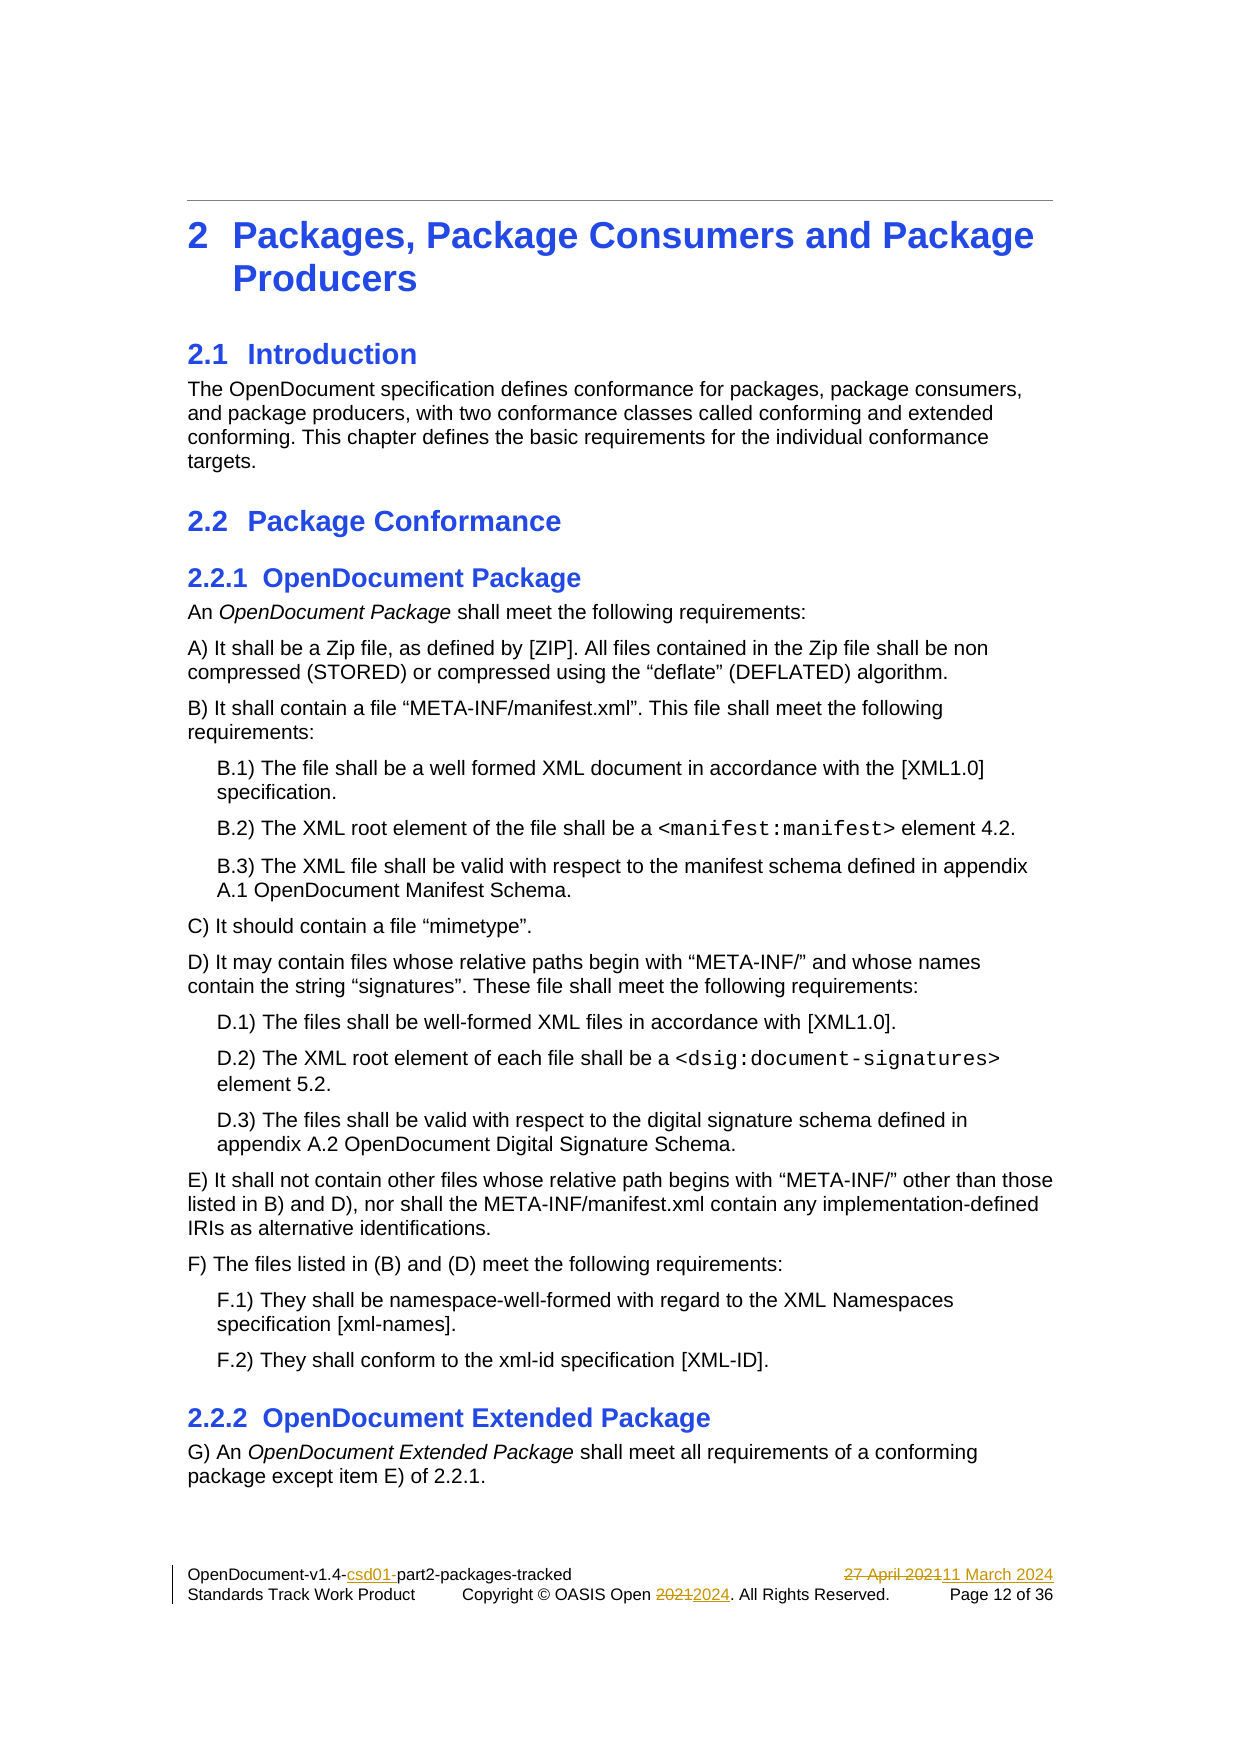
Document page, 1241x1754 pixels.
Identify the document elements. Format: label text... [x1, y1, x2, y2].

list The XML root element of the file shall be a <manifest:manifest> element 4.2. [187, 816, 1053, 841]
list It should contain a file “mimetype”. [187, 913, 1053, 937]
list The XML file shall be valid with respect to the manifest schema defined in appendix A.1 OpenDocument Manifest Schema. [187, 853, 1053, 901]
list They shall be namespace-well-formed with regard to the XML Namespaces specification [xml-names]. [187, 1287, 1053, 1335]
list It shall not contain other files whose relative path begins with “META-INF/” other than those listed in B) and D), nor shall the META-INF/manifest.xml contain any implementation-defined IRIs as alternative identifications. [187, 1167, 1053, 1239]
text The OpenDocument specification defines conformance for packages, package consumers, and package producers, with two conformance classes called conforming and extended conforming. This chapter defines the basic requirements for the individual conformance targets. [187, 377, 1053, 473]
subtitle OpenDocument Package [187, 562, 1053, 593]
list The files shall be well-formed XML files in accordance with [XML1.0]. [187, 1009, 1053, 1033]
list They shall conform to the xml-id specification [XML-ID]. [187, 1347, 1053, 1371]
subtitle OpenDocument Extended Package [187, 1402, 1053, 1434]
list An OpenDocument Extended Package shall meet all requirements of a conforming package except item E) of 2.2.1. [187, 1440, 1053, 1488]
list It may contain files whose relative paths begin with “META-INF/” and whose names contain the string “signatures”. These file shall meet the following requirements: [187, 949, 1053, 997]
text An OpenDocument Package shall meet the following requirements: [187, 599, 1053, 623]
list It shall contain a file “META-INF/manifest.xml”. This file shall meet the following requirements: [187, 696, 1053, 743]
subtitle Packages, Package Consumers and Package Producers [187, 201, 1053, 300]
list It shall be a Zip file, as defined by [ZIP]. All files contained in the Zip file shall be non compressed (STORED) or compressed using the “deflate” (DEFLATED) algorithm. [187, 636, 1053, 683]
list The files shall be valid with respect to the digital signature schema defined in appendix A.2 OpenDocument Digital Signature Schema. [187, 1107, 1053, 1155]
list The files listed in (B) and (D) meet the following requirements: [187, 1251, 1053, 1275]
subtitle Package Conformance [187, 504, 1053, 537]
list The file shall be a well formed XML document in accordance with the [XML1.0] specification. [187, 756, 1053, 803]
list The XML root element of each file shall be a <dsig:document-signatures> element 5.2. [187, 1046, 1053, 1095]
subtitle Introduction [187, 337, 1053, 371]
